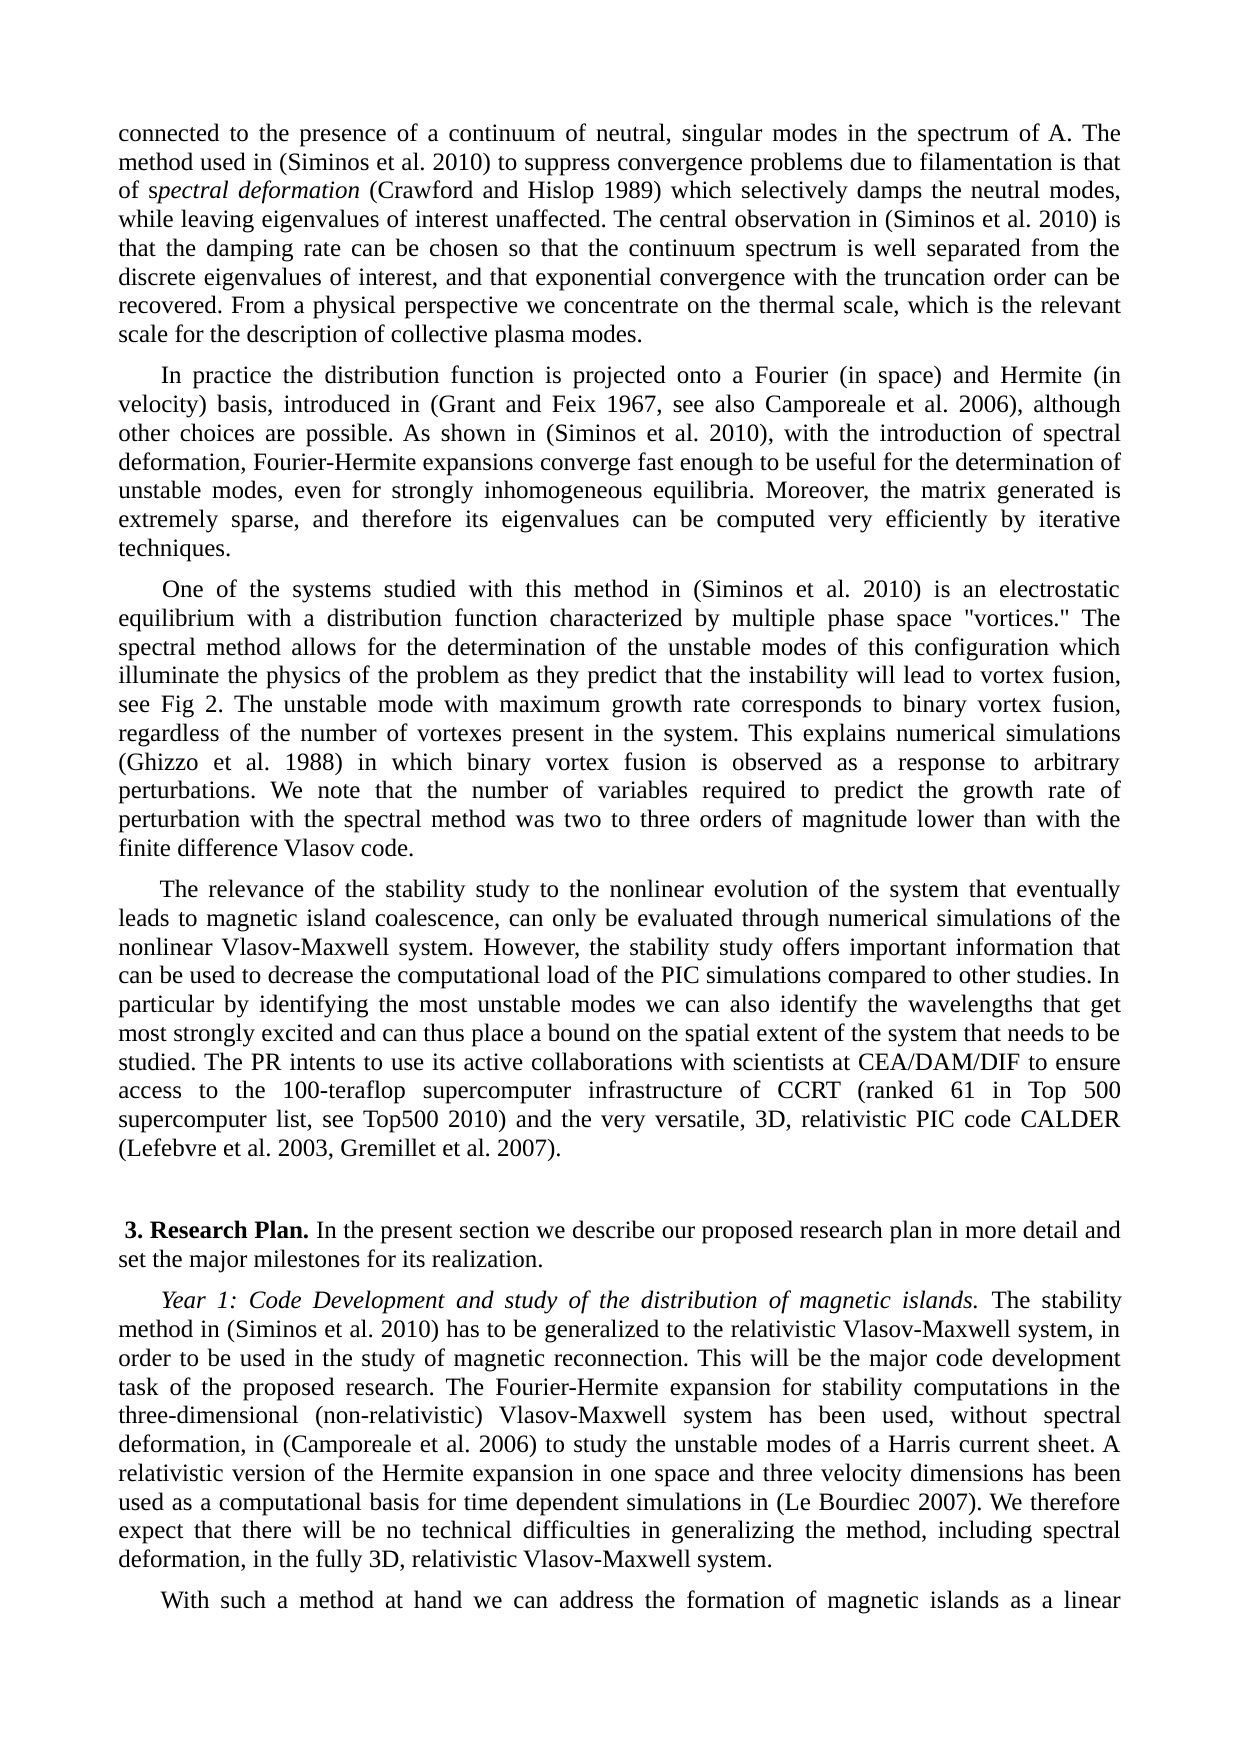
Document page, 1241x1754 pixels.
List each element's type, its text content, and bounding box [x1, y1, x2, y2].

text In practice the distribution function is projected onto a Fourier (in space) and Hermite (in velocity) basis, introduced in (Grant and Feix 1967, see also Camporeale et al. 2006), although other choices are possible. As shown in (Siminos et al. 2010), with the introduction of spectral deformation, Fourier-Hermite expansions converge fast enough to be useful for the determination of unstable modes, even for strongly inhomogeneous equilibria. Moreover, the matrix generated is extremely sparse, and therefore its eigenvalues can be computed very efficiently by iterative techniques. [118, 361, 1122, 562]
text With such a method at hand we can address the formation of magnetic islands as a linear [118, 1586, 1122, 1614]
text The relevance of the stability study to the nonlinear evolution of the system that eventually leads to magnetic island coalescence, can only be evaluated through numerical simulations of the nonlinear Vlasov-Maxwell system. However, the stability study offers important information that can be used to decrease the computational load of the PIC simulations compared to other studies. In particular by identifying the most unstable modes we can also identify the wavelengths that get most strongly excited and can thus place a bound on the spatial extent of the system that needs to be studied. The PR intents to use its active collaborations with scientists at CEA/DAM/DIF to ensure access to the 100-teraflop supercomputer infrastructure of CCRT (ranked 61 in Top 500 supercomputer list, see Top500 2010) and the very versatile, 3D, relativistic PIC code CALDER (Lefebvre et al. 2003, Gremillet et al. 2007). [118, 874, 1122, 1162]
text One of the systems studied with this method in (Siminos et al. 2010) is an electrostatic equilibrium with a distribution function characterized by multiple phase space "vortices." The spectral method allows for the determination of the unstable modes of this configuration which illuminate the physics of the problem as they predict that the instability will lead to vortex fusion, see Fig 2. The unstable mode with maximum growth rate corresponds to binary vortex fusion, regardless of the number of vortexes present in the system. This explains numerical simulations (Ghizzo et al. 1988) in which binary vortex fusion is observed as a response to arbitrary perturbations. We note that the number of variables required to predict the growth rate of perturbation with the spectral method was two to three orders of magnitude lower than with the finite difference Vlasov code. [118, 574, 1122, 862]
text connected to the presence of a continuum of neutral, singular modes in the spectrum of A. The method used in (Siminos et al. 2010) to suppress convergence problems due to filamentation is that of spectral deformation (Crawford and Hislop 1989) which selectively damps the neutral modes, while leaving eigenvalues of interest unaffected. The central observation in (Siminos et al. 2010) is that the damping rate can be chosen so that the continuum spectrum is well separated from the discrete eigenvalues of interest, and that exponential convergence with the truncation order can be recovered. From a physical perspective we concentrate on the thermal scale, which is the relevant scale for the description of collective plasma modes. [118, 118, 1122, 348]
text 3. Research Plan. In the present section we describe our proposed research plan in more detail and set the major milestones for its realization. [118, 1216, 1122, 1273]
text Year 1: Code Development and study of the distribution of magnetic islands. The stability method in (Siminos et al. 2010) has to be generalized to the relativistic Vlasov-Maxwell system, in order to be used in the study of magnetic reconnection. This will be the major code development task of the proposed research. The Fourier-Hermite expansion for stability computations in the three-dimensional (non-relativistic) Vlasov-Maxwell system has been used, without spectral deformation, in (Camporeale et al. 2006) to study the unstable modes of a Harris current sheet. A relativistic version of the Hermite expansion in one space and three velocity dimensions has been used as a computational basis for time dependent simulations in (Le Bourdiec 2007). We therefore expect that there will be no technical difficulties in generalizing the method, including spectral deformation, in the fully 3D, relativistic Vlasov-Maxwell system. [118, 1286, 1122, 1573]
